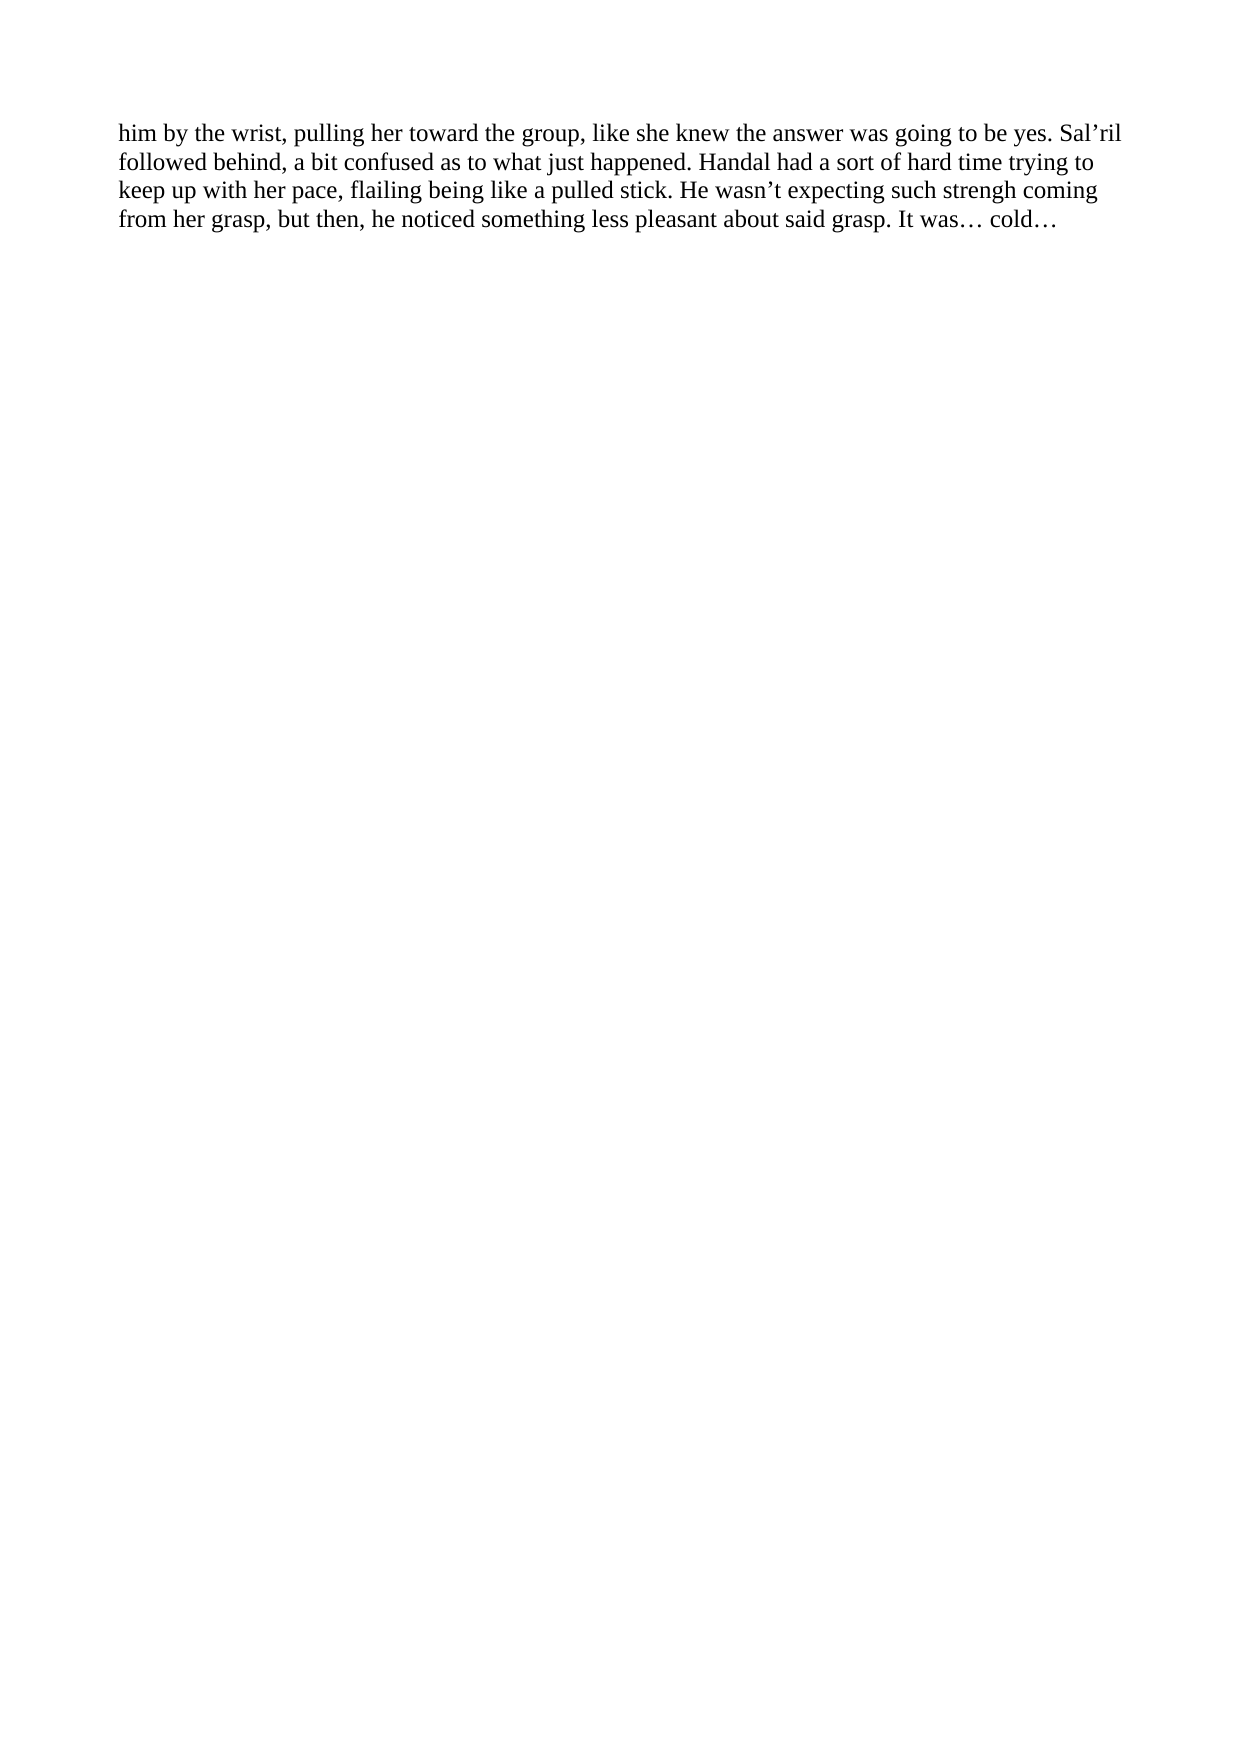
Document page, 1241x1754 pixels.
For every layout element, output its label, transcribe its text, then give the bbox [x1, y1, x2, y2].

text him by the wrist, pulling her toward the group, like she knew the answer was going to be yes. Sal’ril followed behind, a bit confused as to what just happened. Handal had a sort of hard time trying to keep up with her pace, flailing being like a pulled stick. He wasn’t expecting such strengh coming from her grasp, but then, he noticed something less pleasant about said grasp. It was… cold… [118, 118, 1122, 233]
